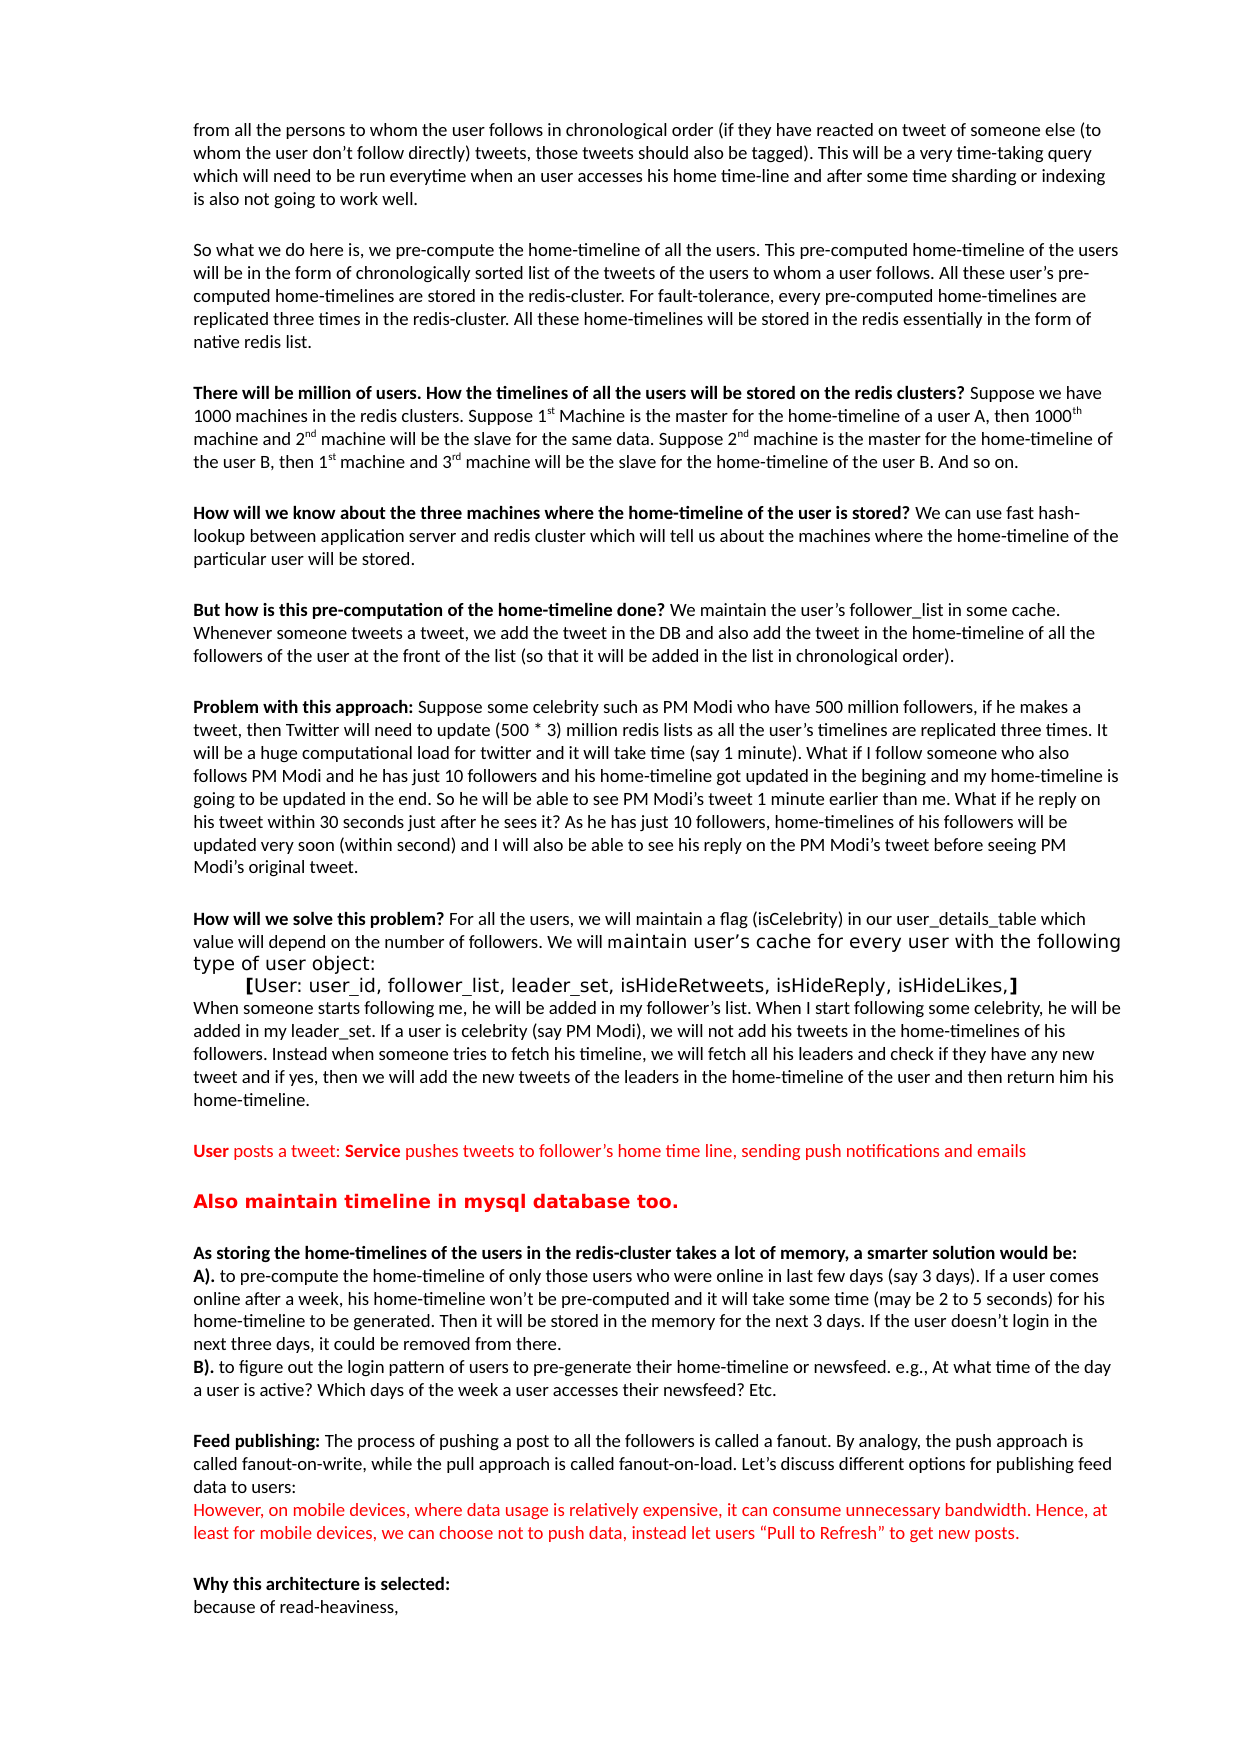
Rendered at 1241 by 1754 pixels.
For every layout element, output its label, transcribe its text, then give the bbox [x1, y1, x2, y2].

list A). to pre-compute the home-timeline of only those users who were online in last few days (say 3 days). If a user comes online after a week, his home-timeline won’t be pre-computed and it will take some time (may be 2 to 5 seconds) for his home-timeline to be generated. Then it will be stored in the memory for the next 3 days. If the user doesn’t login in the next three days, it could be removed from there. [156, 1264, 1122, 1355]
list So what we do here is, we pre-compute the home-timeline of all the users. This pre-computed home-timeline of the users will be in the form of chronologically sorted list of the tweets of the users to whom a user follows. All these user’s pre-computed home-timelines are stored in the redis-cluster. For fault-tolerance, every pre-computed home-timelines are replicated three times in the redis-cluster. All these home-timelines will be stored in the redis essentially in the form of native redis list. [156, 238, 1122, 353]
list There will be million of users. How the timelines of all the users will be stored on the redis clusters? Suppose we have 1000 machines in the redis clusters. Suppose 1st Machine is the master for the home-timeline of a user A, then 1000th machine and 2nd machine will be the slave for the same data. Suppose 2nd machine is the master for the home-timeline of the user B, then 1st machine and 3rd machine will be the slave for the home-timeline of the user B. And so on. [156, 381, 1122, 473]
list However, on mobile devices, where data usage is relatively expensive, it can consume unnecessary bandwidth. Hence, at least for mobile devices, we can choose not to push data, instead let users “Pull to Refresh” to get new posts. [156, 1498, 1122, 1544]
list [User: user_id, follower_list, leader_set, isHideRetweets, isHideReply, isHideLikes,] [156, 974, 1122, 996]
list Problem with this approach: Suppose some celebrity such as PM Modi who have 500 million followers, if he makes a tweet, then Twitter will need to update (500 * 3) million redis lists as all the user’s timelines are replicated three times. It will be a huge computational load for twitter and it will take time (say 1 minute). What if I follow someone who also follows PM Modi and he has just 10 followers and his home-timeline got updated in the begining and my home-timeline is going to be updated in the end. So he will be able to see PM Modi’s tweet 1 minute earlier than me. What if he reply on his tweet within 30 seconds just after he sees it? As he has just 10 followers, home-timelines of his followers will be updated very soon (within second) and I will also be able to see his reply on the PM Modi’s tweet before seeing PM Modi’s original tweet. [156, 695, 1122, 878]
list When someone starts following me, he will be added in my follower’s list. When I start following some celebrity, he will be added in my leader_set. If a user is celebrity (say PM Modi), we will not add his tweets in the home-timelines of his followers. Instead when someone tries to fetch his timeline, we will fetch all his leaders and check if they have any new tweet and if yes, then we will add the new tweets of the leaders in the home-timeline of the user and then return him his home-timeline. [156, 996, 1122, 1111]
list Also maintain timeline in mysql database too. [156, 1191, 1122, 1212]
list Feed publishing: The process of pushing a post to all the followers is called a fanout. By analogy, the push approach is called fanout-on-write, while the pull approach is called fanout-on-load. Let’s discuss different options for publishing feed data to users: [156, 1429, 1122, 1498]
list But how is this pre-computation of the home-timeline done? We maintain the user’s follower_list in some cache. Whenever someone tweets a tweet, we add the tweet in the DB and also add the tweet in the home-timeline of all the followers of the user at the front of the list (so that it will be added in the list in chronological order). [156, 598, 1122, 667]
list B). to figure out the login pattern of users to pre-generate their home-timeline or newsfeed. e.g., At what time of the day a user is active? Which days of the week a user accesses their newsfeed? Etc. [156, 1355, 1122, 1401]
list from all the persons to whom the user follows in chronological order (if they have reacted on tweet of someone else (to whom the user don’t follow directly) tweets, those tweets should also be tagged). This will be a very time-taking query which will need to be run everytime when an user accesses his home time-line and after some time sharding or indexing is also not going to work well. [156, 118, 1122, 210]
list How will we solve this problem? For all the users, we will maintain a flag (isCelebrity) in our user_details_table which value will depend on the number of followers. We will maintain user’s cache for every user with the following type of user object: [156, 907, 1122, 974]
list Why this architecture is selected: [156, 1572, 1122, 1595]
list How will we know about the three machines where the home-timeline of the user is stored? We can use fast hash-lookup between application server and redis cluster which will tell us about the machines where the home-timeline of the particular user will be stored. [156, 501, 1122, 570]
list As storing the home-timelines of the users in the redis-cluster takes a lot of memory, a smarter solution would be: [156, 1241, 1122, 1264]
list because of read-heaviness, [156, 1595, 1122, 1618]
list User posts a tweet: Service pushes tweets to follower’s home time line, sending push notifications and emails [156, 1139, 1122, 1162]
